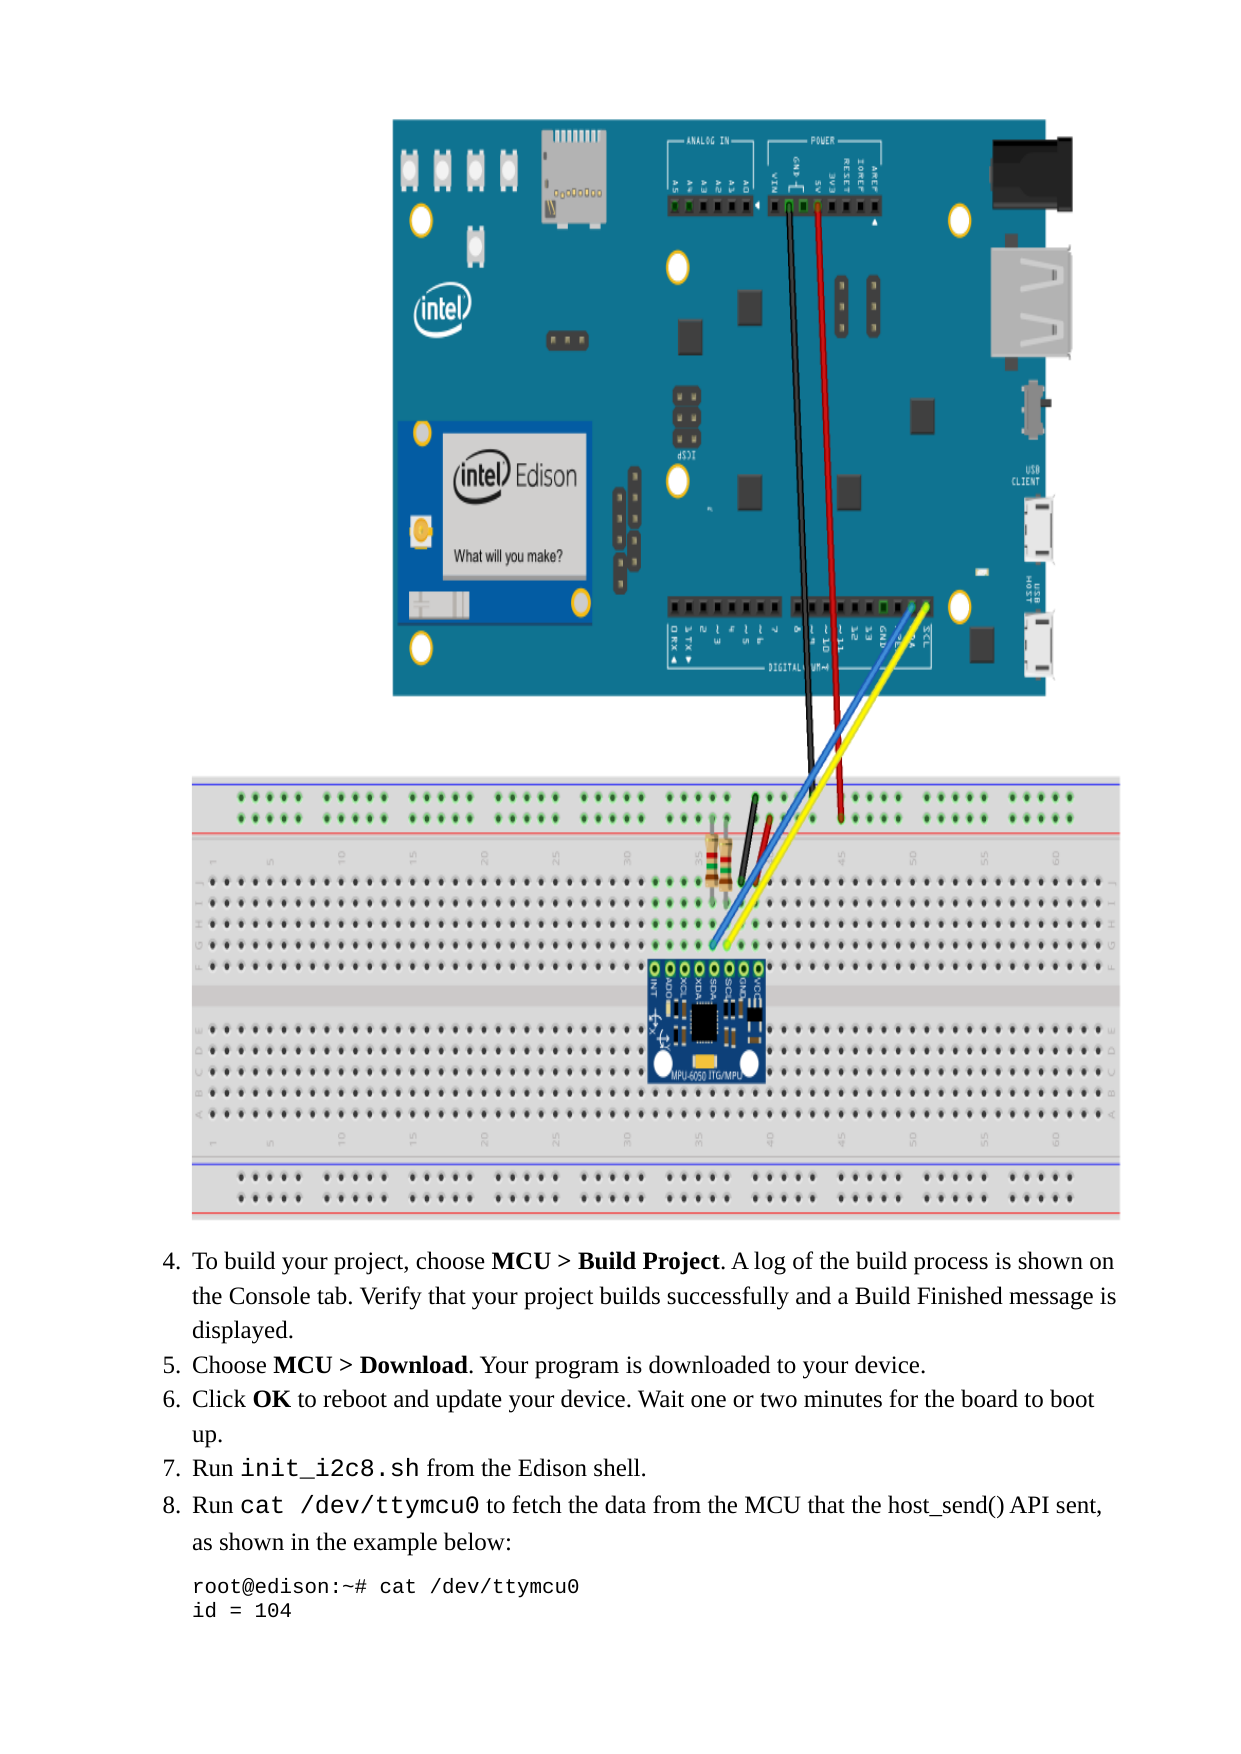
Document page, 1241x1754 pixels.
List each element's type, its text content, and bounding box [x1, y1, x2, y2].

list Run cat /dev/ttymcu0 to fetch the data from the MCU that the host_send() API sent, as shown in the example below: [162, 1490, 1122, 1556]
list To build your project, choose MCU > Build Project. A log of the build process is shown on the Console tab. Verify that your project builds successfully and a Build Finished message is displayed. [162, 1246, 1122, 1344]
list [162, 118, 1122, 1241]
list id = 104 [162, 1599, 1122, 1623]
list Click OK to reboot and update your device. Wait one or two minutes for the board to boot up. [162, 1384, 1122, 1448]
picture [191, 118, 1130, 1236]
list Run init_i2c8.sh from the Edison shell. [162, 1453, 1122, 1484]
list root@edison:~# cat /dev/ttymcu0 [162, 1576, 1122, 1599]
list Choose MCU > Download. Your program is downloaded to your device. [162, 1350, 1122, 1379]
